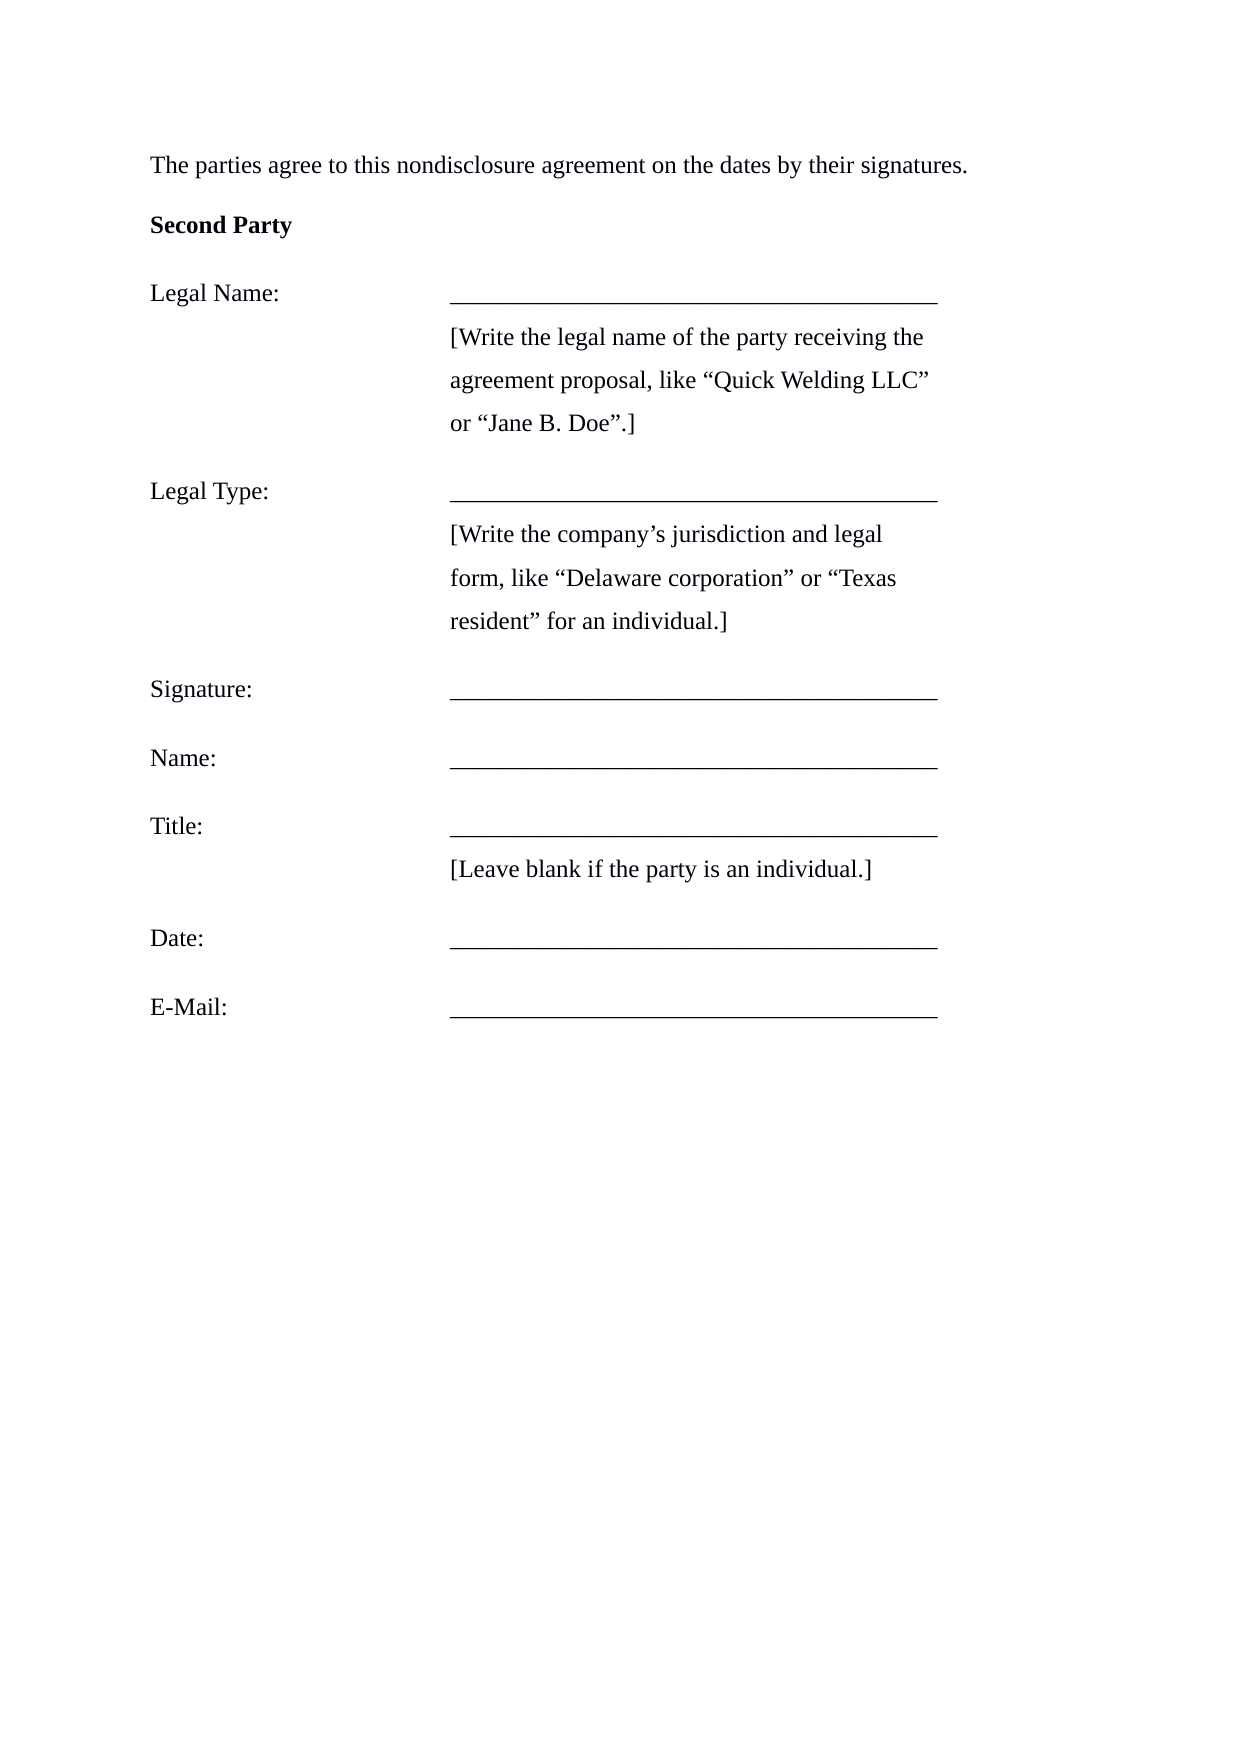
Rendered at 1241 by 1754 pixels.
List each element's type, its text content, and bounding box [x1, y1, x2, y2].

text The parties agree to this nondisclosure agreement on the dates by their signatures. [150, 150, 1090, 179]
text Title: _______________________________________ [Leave blank if the party is an individual.] [150, 811, 940, 883]
text Date: _______________________________________ [150, 923, 940, 952]
text E-Mail: _______________________________________ [150, 992, 940, 1020]
text Legal Name: _______________________________________ [Write the legal name of the party receiving the agreement proposal, like “Quick Welding LLC” or “Jane B. Doe”.] [150, 278, 940, 437]
text Legal Type: _______________________________________ [Write the company’s jurisdiction and legal form, like “Delaware corporation” or “Texas resident” for an individual.] [150, 476, 940, 634]
text Second Party [150, 210, 940, 239]
text Name: _______________________________________ [150, 743, 940, 772]
text Signature: _______________________________________ [150, 674, 940, 703]
